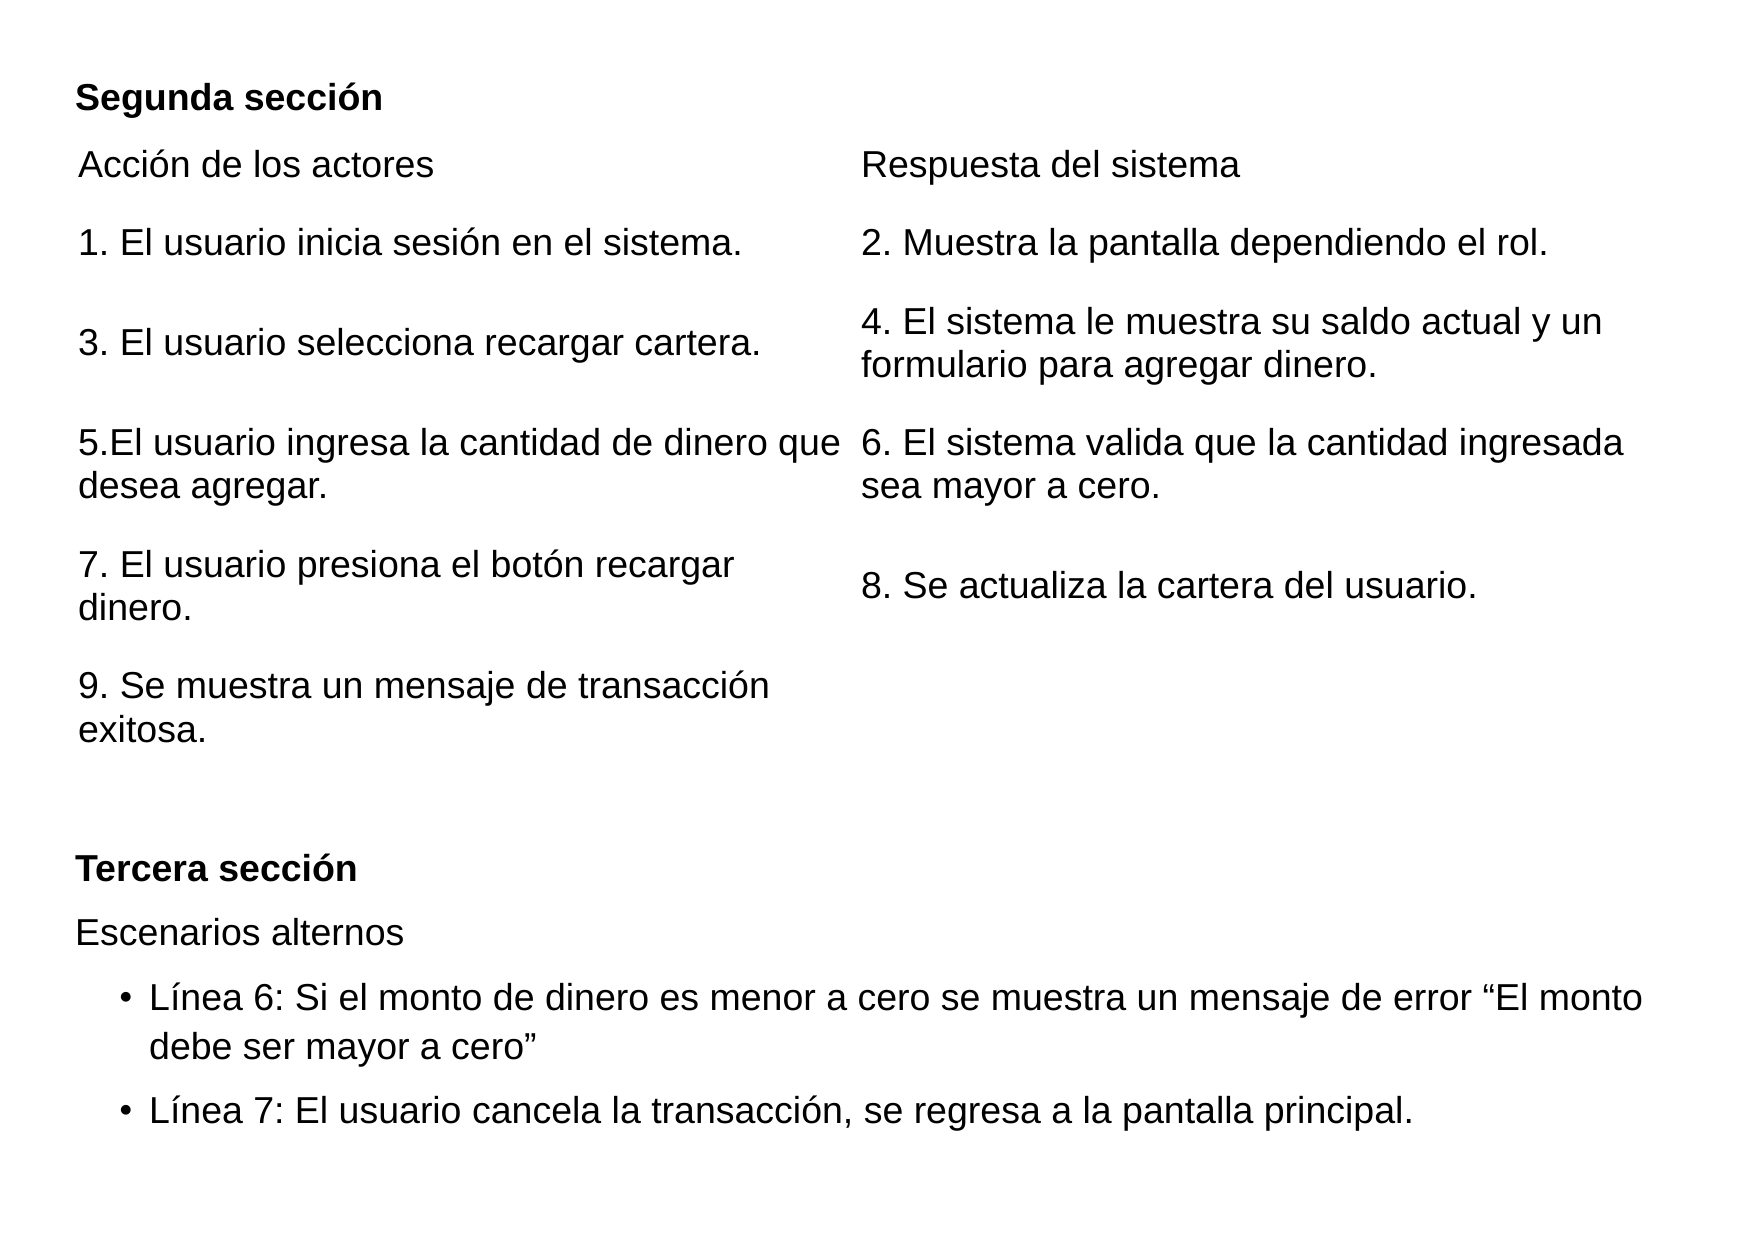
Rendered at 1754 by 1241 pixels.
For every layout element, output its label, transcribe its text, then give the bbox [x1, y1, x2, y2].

table_cell 1. El usuario inicia sesión en el sistema. [75, 218, 858, 296]
text Tercera sección [75, 846, 1679, 889]
table_cell [858, 661, 1679, 782]
table_cell 6. El sistema valida que la cantidad ingresada sea mayor a cero. [858, 418, 1679, 539]
text Segunda sección [75, 75, 1679, 118]
table_header Acción de los actores [75, 139, 858, 218]
table_cell 2. Muestra la pantalla dependiendo el rol. [858, 218, 1679, 296]
text Escenarios alternos [75, 911, 1679, 954]
table_cell 5.El usuario ingresa la cantidad de dinero que desea agregar. [75, 418, 858, 539]
table_cell 9. Se muestra un mensaje de transacción exitosa. [75, 661, 858, 782]
table_cell 3. El usuario selecciona recargar cartera. [75, 296, 858, 418]
table_header Respuesta del sistema [858, 139, 1679, 218]
list Línea 7: El usuario cancela la transacción, se regresa a la pantalla principal. [119, 1089, 1679, 1132]
table_cell 8. Se actualiza la cartera del usuario. [858, 539, 1679, 661]
table_cell 4. El sistema le muestra su saldo actual y un formulario para agregar dinero. [858, 296, 1679, 418]
table_cell 7. El usuario presiona el botón recargar dinero. [75, 539, 858, 661]
list Línea 6: Si el monto de dinero es menor a cero se muestra un mensaje de error “El monto debe ser mayor a cero” [119, 975, 1679, 1068]
